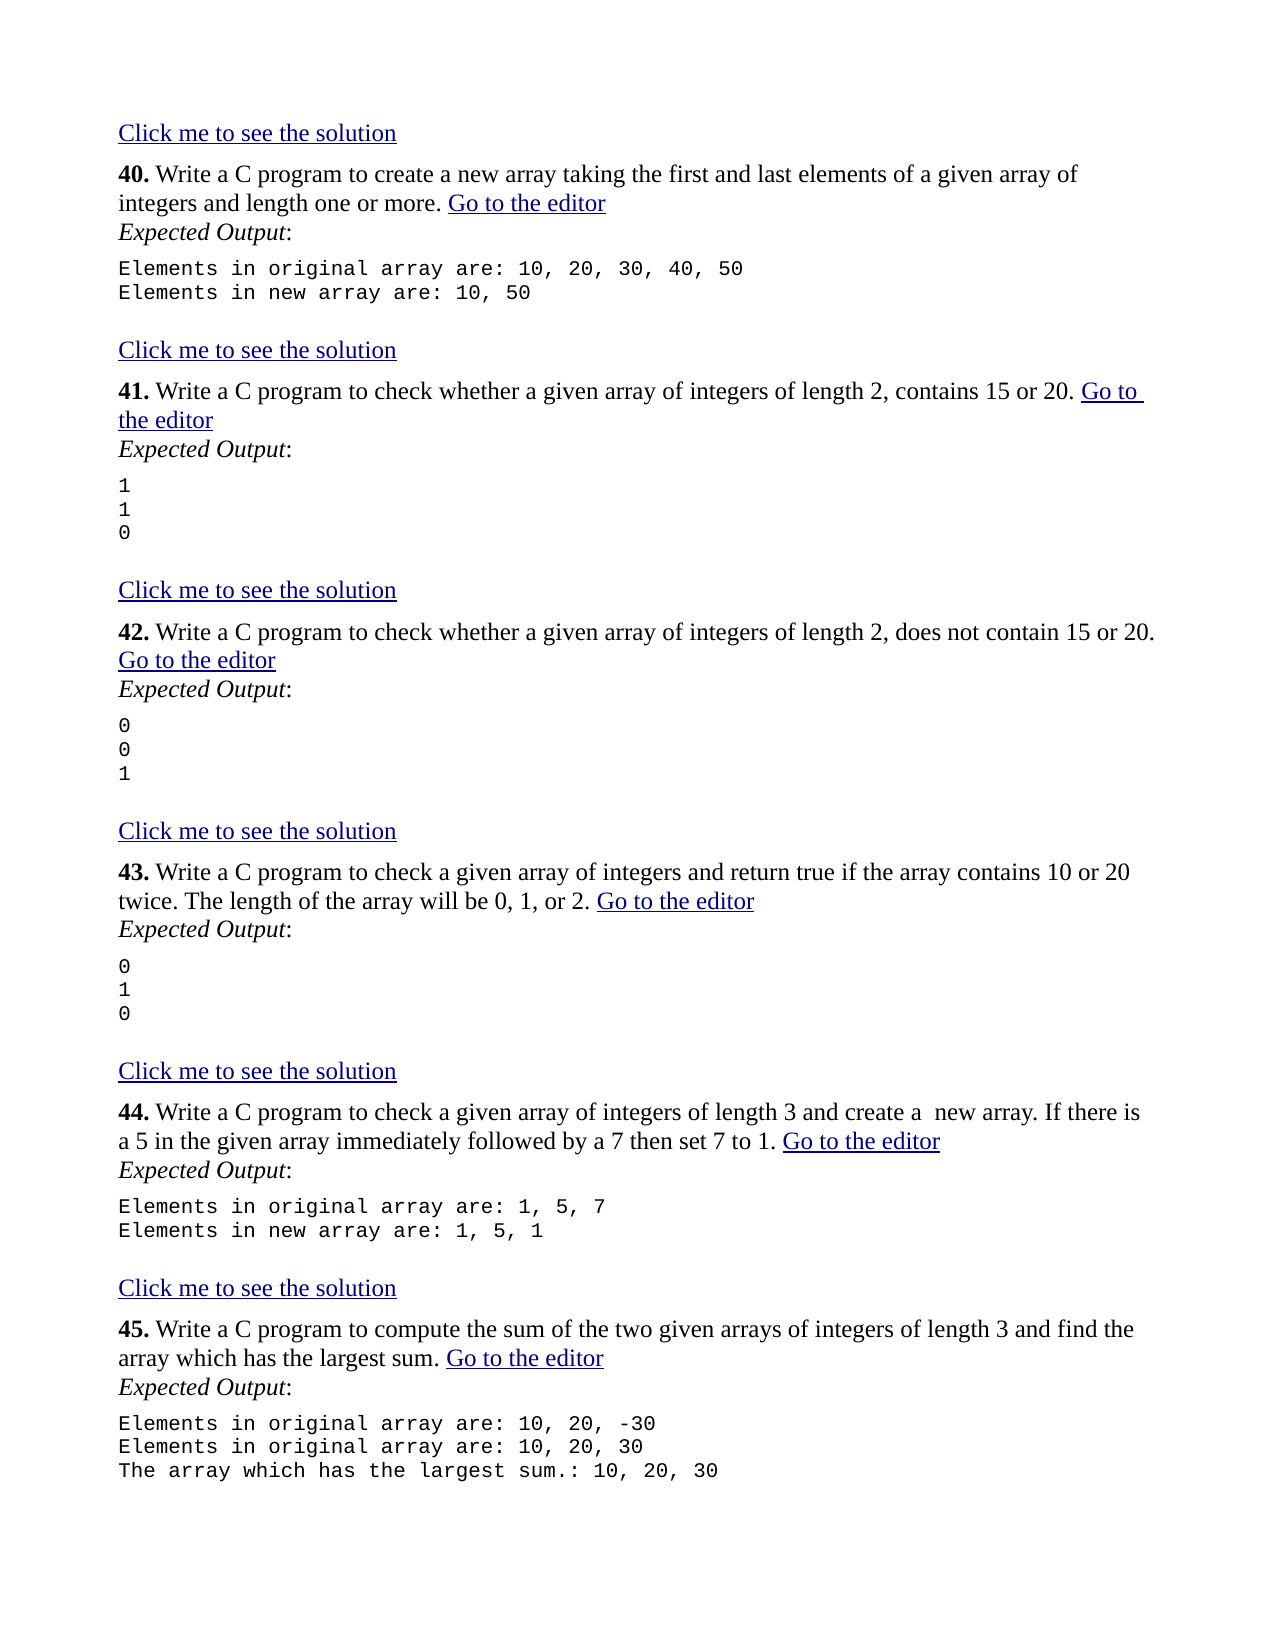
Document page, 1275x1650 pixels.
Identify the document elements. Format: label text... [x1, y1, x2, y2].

text 42. Write a C program to check whether a given array of integers of length 2, does not contain 15 or 20. Go to the editor Expected Output: [118, 617, 1157, 703]
text Elements in original array are: 1, 5, 7 [118, 1196, 1157, 1220]
text Elements in new array are: 10, 50 [118, 282, 1157, 305]
text Click me to see the solution [118, 575, 1157, 604]
text Elements in original array are: 10, 20, 30, 40, 50 [118, 258, 1157, 282]
text Elements in original array are: 10, 20, -30 [118, 1413, 1157, 1437]
text Click me to see the solution [118, 118, 1157, 147]
text Click me to see the solution [118, 1056, 1157, 1085]
text 0 [118, 1003, 1157, 1027]
text 1 [118, 475, 1157, 498]
text 1 [118, 498, 1157, 522]
text Elements in new array are: 1, 5, 1 [118, 1220, 1157, 1243]
text 0 [118, 522, 1157, 546]
text Click me to see the solution [118, 1273, 1157, 1302]
text 45. Write a C program to compute the sum of the two given arrays of integers of length 3 and find the array which has the largest sum. Go to the editor Expected Output: [118, 1314, 1157, 1400]
text Click me to see the solution [118, 335, 1157, 364]
text Elements in original array are: 10, 20, 30 [118, 1437, 1157, 1460]
text 1 [118, 979, 1157, 1003]
text The array which has the largest sum.: 10, 20, 30 [118, 1460, 1157, 1484]
text 40. Write a C program to create a new array taking the first and last elements of a given array of integers and length one or more. Go to the editor Expected Output: [118, 159, 1157, 246]
text 0 [118, 956, 1157, 979]
text 41. Write a C program to check whether a given array of integers of length 2, contains 15 or 20. Go to the editor Expected Output: [118, 376, 1157, 462]
text Click me to see the solution [118, 816, 1157, 844]
text 1 [118, 763, 1157, 786]
text 0 [118, 715, 1157, 739]
text 0 [118, 739, 1157, 763]
text 44. Write a C program to check a given array of integers of length 3 and create a new array. If there is a 5 in the given array immediately followed by a 7 then set 7 to 1. Go to the editor Expected Output: [118, 1097, 1157, 1184]
text 43. Write a C program to check a given array of integers and return true if the array contains 10 or 20 twice. The length of the array will be 0, 1, or 2. Go to the editor Expected Output: [118, 857, 1157, 943]
